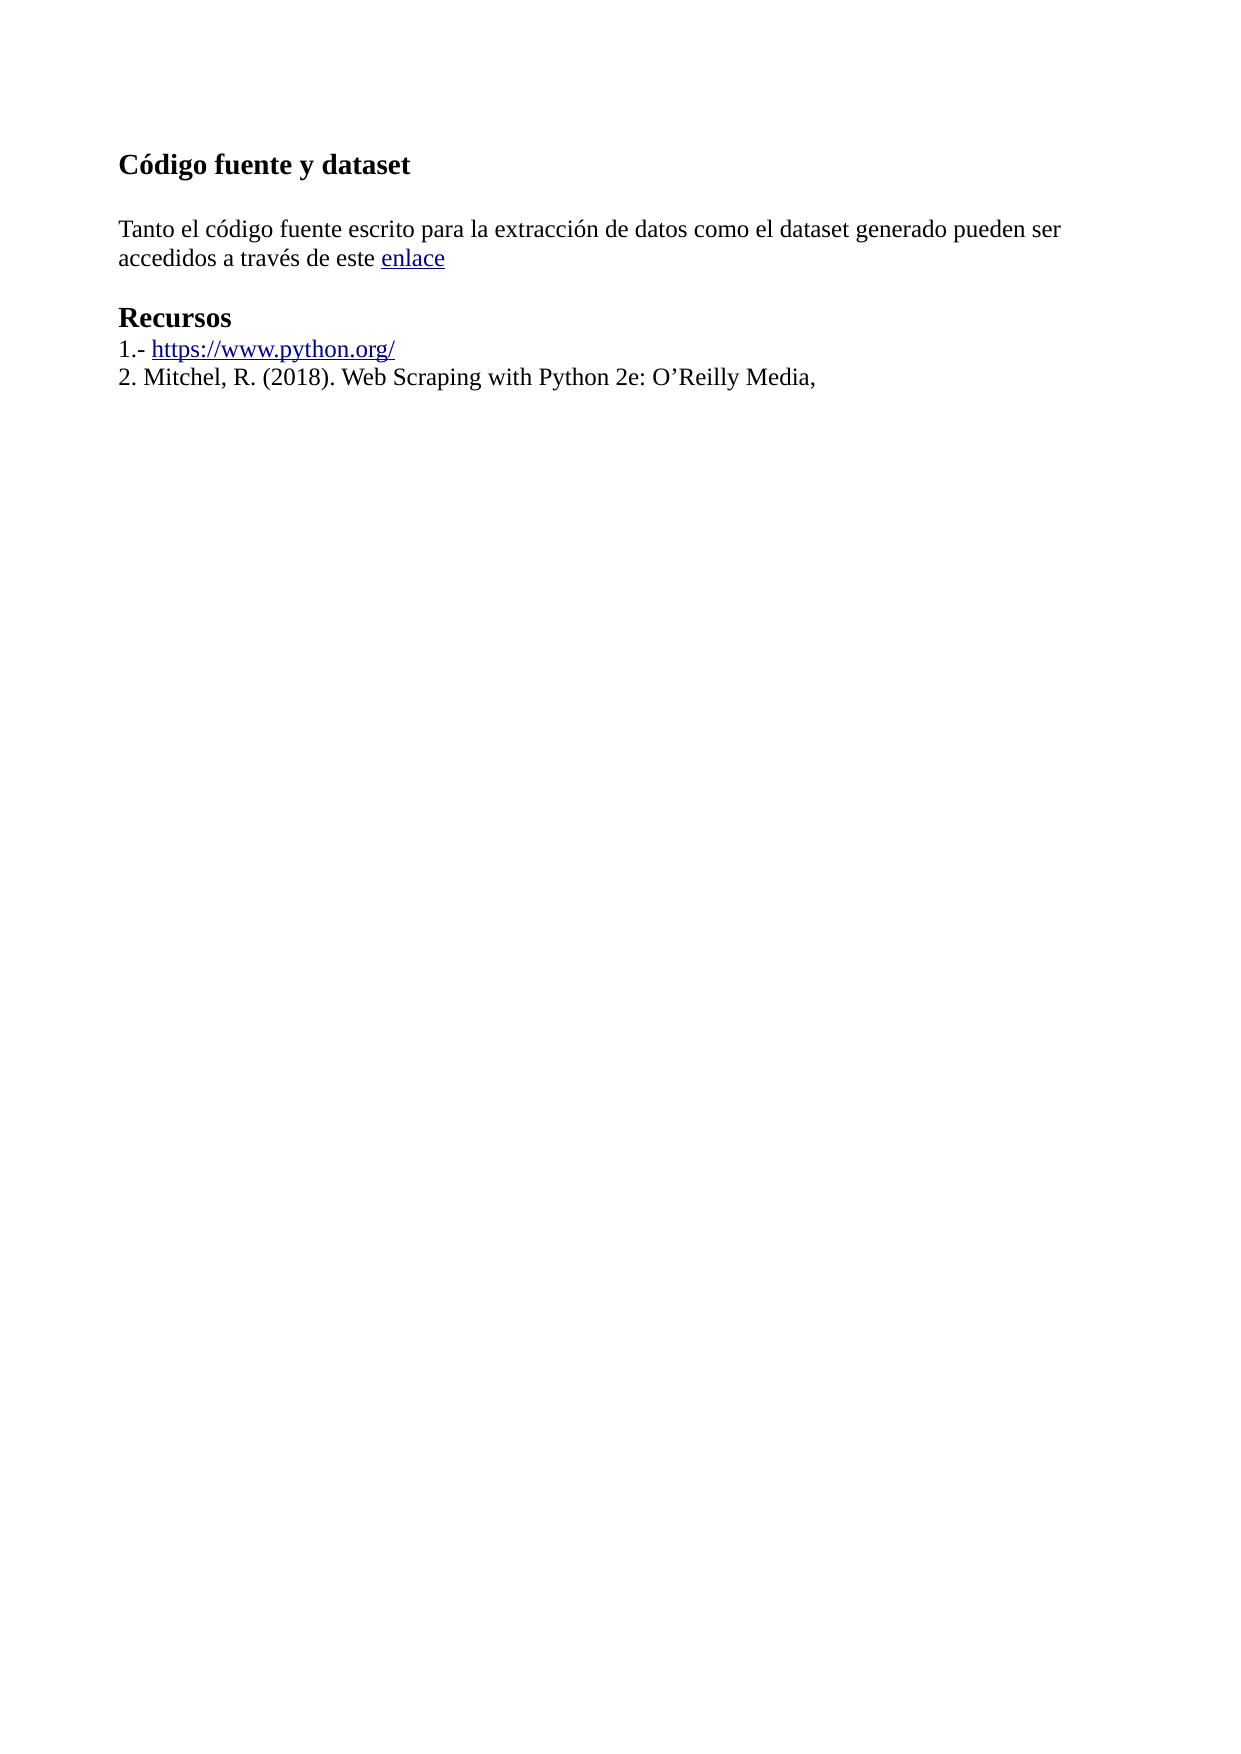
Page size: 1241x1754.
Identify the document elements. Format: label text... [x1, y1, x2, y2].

text Recursos [118, 300, 1122, 334]
text 2. Mitchel, R. (2018). Web Scraping with Python 2e: O’Reilly Media, [118, 362, 1122, 391]
text Tanto el código fuente escrito para la extracción de datos como el dataset generado pueden ser accedidos a través de este enlace [118, 214, 1122, 271]
text Código fuente y dataset [118, 147, 1122, 180]
text 1.- https://www.python.org/ [118, 334, 1122, 362]
